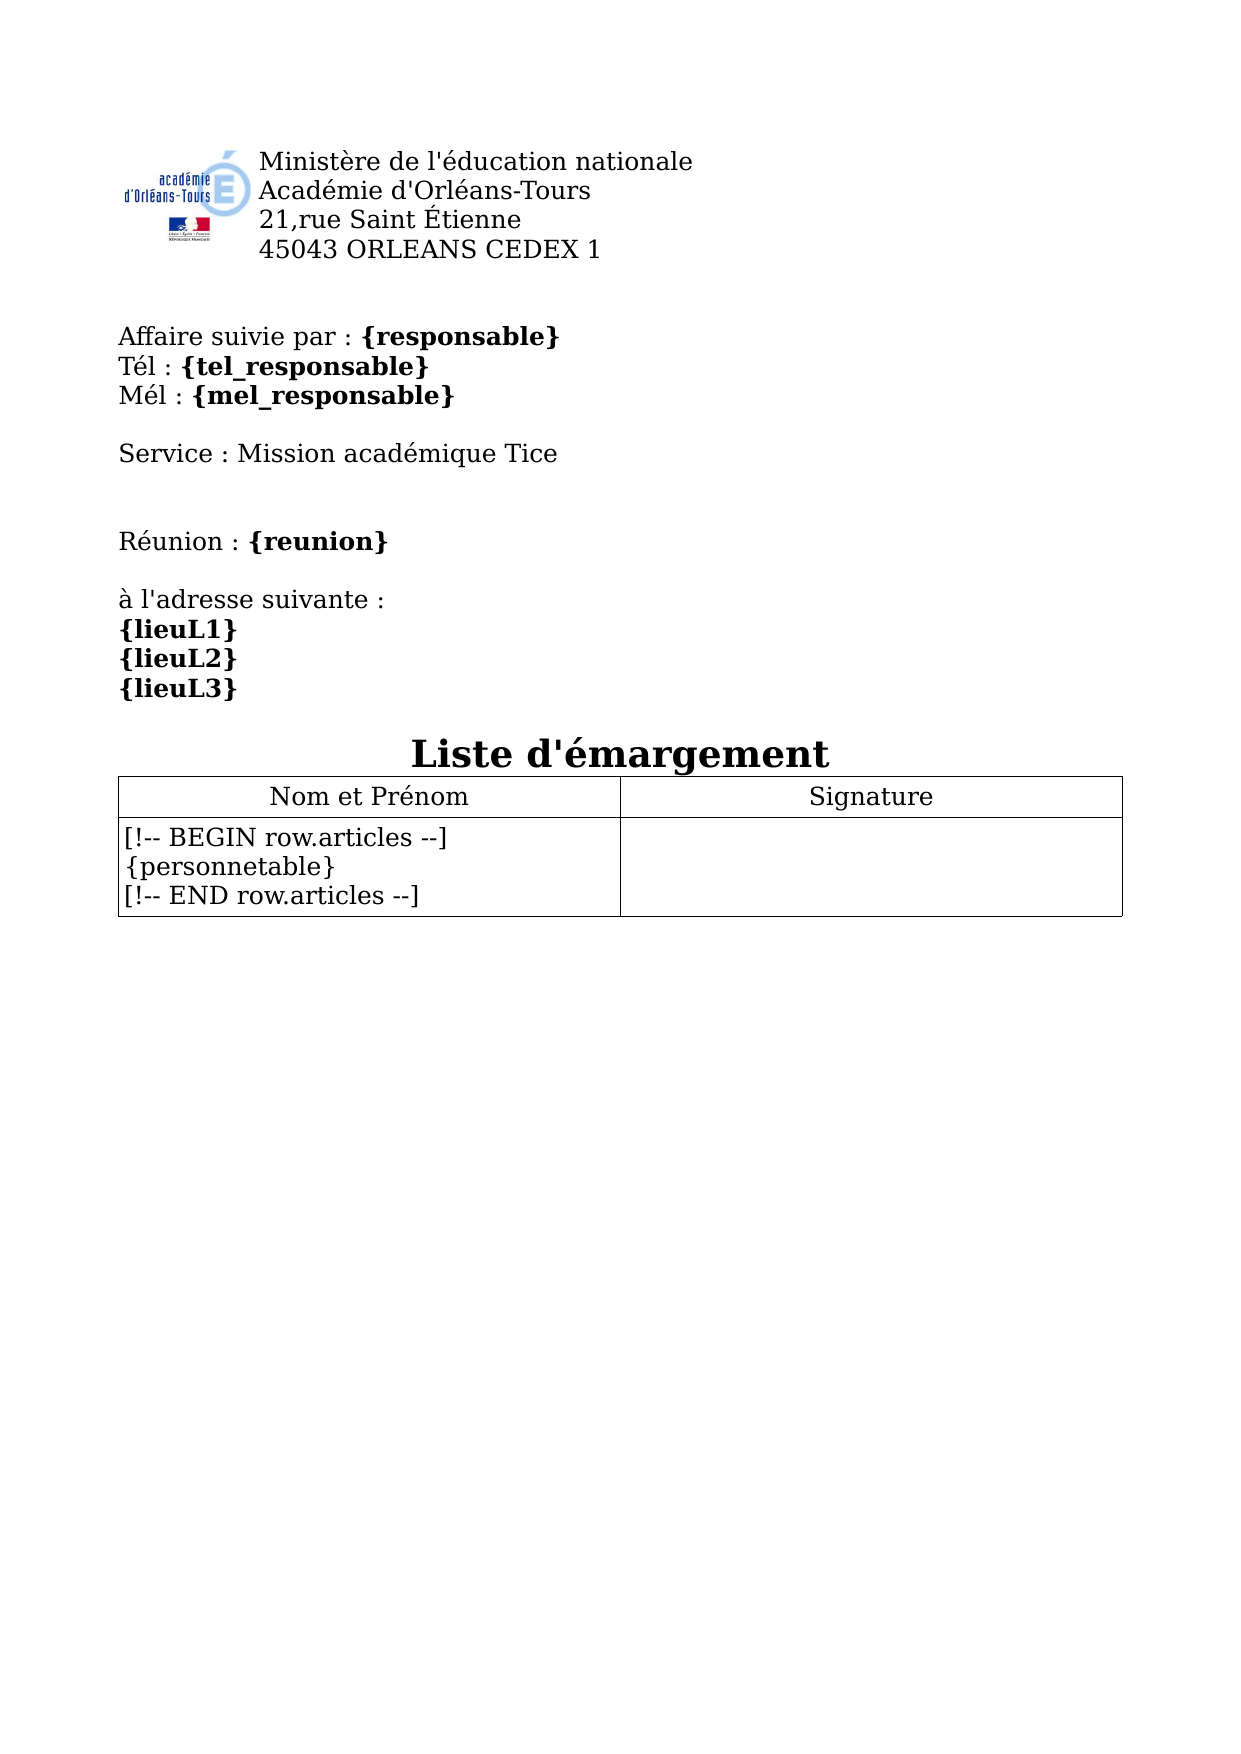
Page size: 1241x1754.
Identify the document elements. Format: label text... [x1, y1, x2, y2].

table_cell [!-- BEGIN row.articles --] {personnetable} [!-- END row.articles --] [119, 818, 620, 916]
picture [124, 150, 251, 241]
text Académie d'Orléans-Tours [259, 176, 829, 206]
table_header Signature [621, 777, 1122, 817]
text 45043 ORLEANS CEDEX 1 [259, 235, 829, 264]
text {lieuL3} [118, 673, 1122, 703]
text 21,rue Saint Étienne [259, 206, 829, 235]
text à l'adresse suivante : [118, 586, 1122, 615]
text {lieuL1} [118, 615, 1122, 644]
text Liste d'émargement [118, 732, 1122, 776]
text Ministère de l'éducation nationale [259, 147, 829, 176]
text Mél : {mel_responsable} [118, 381, 1122, 410]
text {lieuL2} [118, 644, 1122, 673]
text Réunion : {reunion} [118, 527, 1122, 556]
text Affaire suivie par : {responsable} [118, 322, 1122, 352]
text Service : Mission académique Tice [118, 439, 1122, 469]
table_header Nom et Prénom [119, 777, 620, 817]
text Tél : {tel_responsable} [118, 352, 1122, 381]
table_cell [621, 818, 1122, 916]
